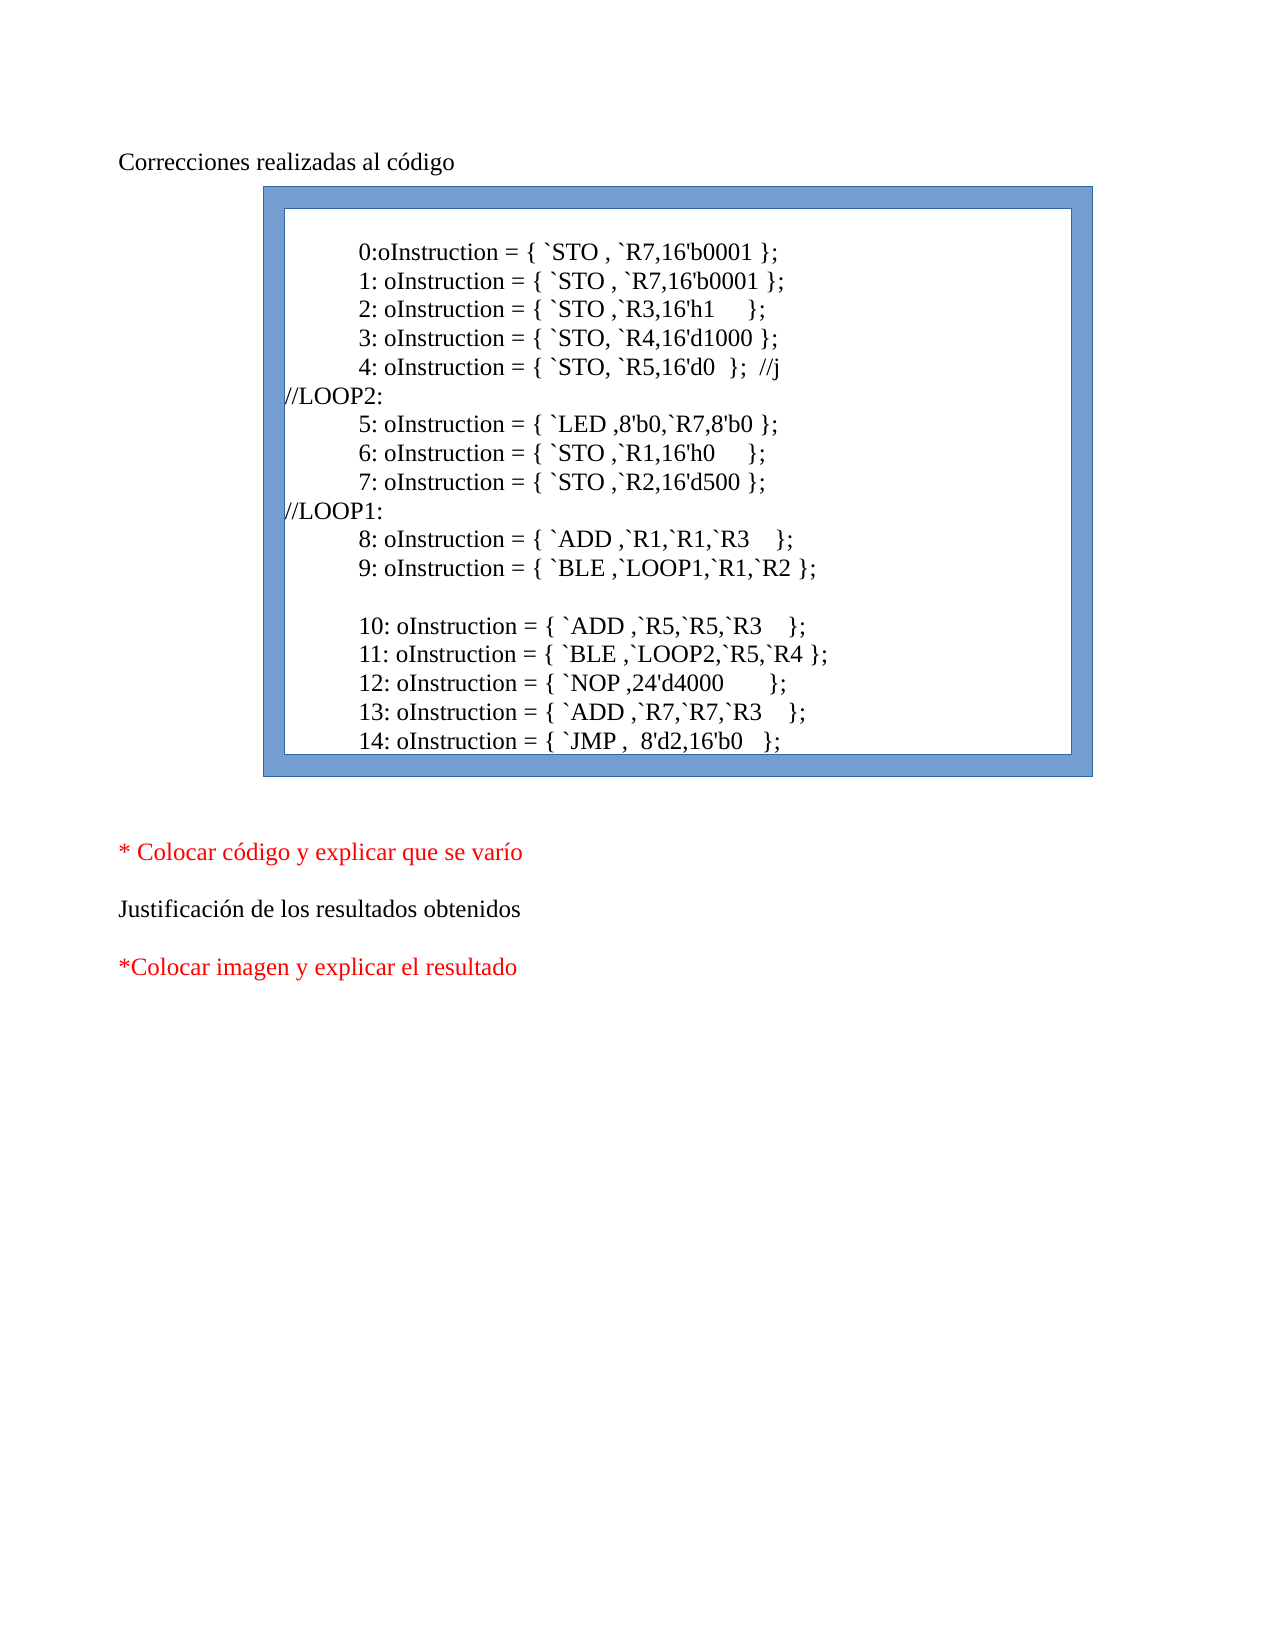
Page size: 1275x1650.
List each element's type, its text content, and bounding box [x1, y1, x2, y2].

text *Colocar imagen y explicar el resultado [118, 952, 1157, 981]
text Correcciones realizadas al código [118, 147, 1157, 176]
text Justificación de los resultados obtenidos [118, 894, 1157, 923]
text * Colocar código y explicar que se varío [118, 837, 1157, 866]
